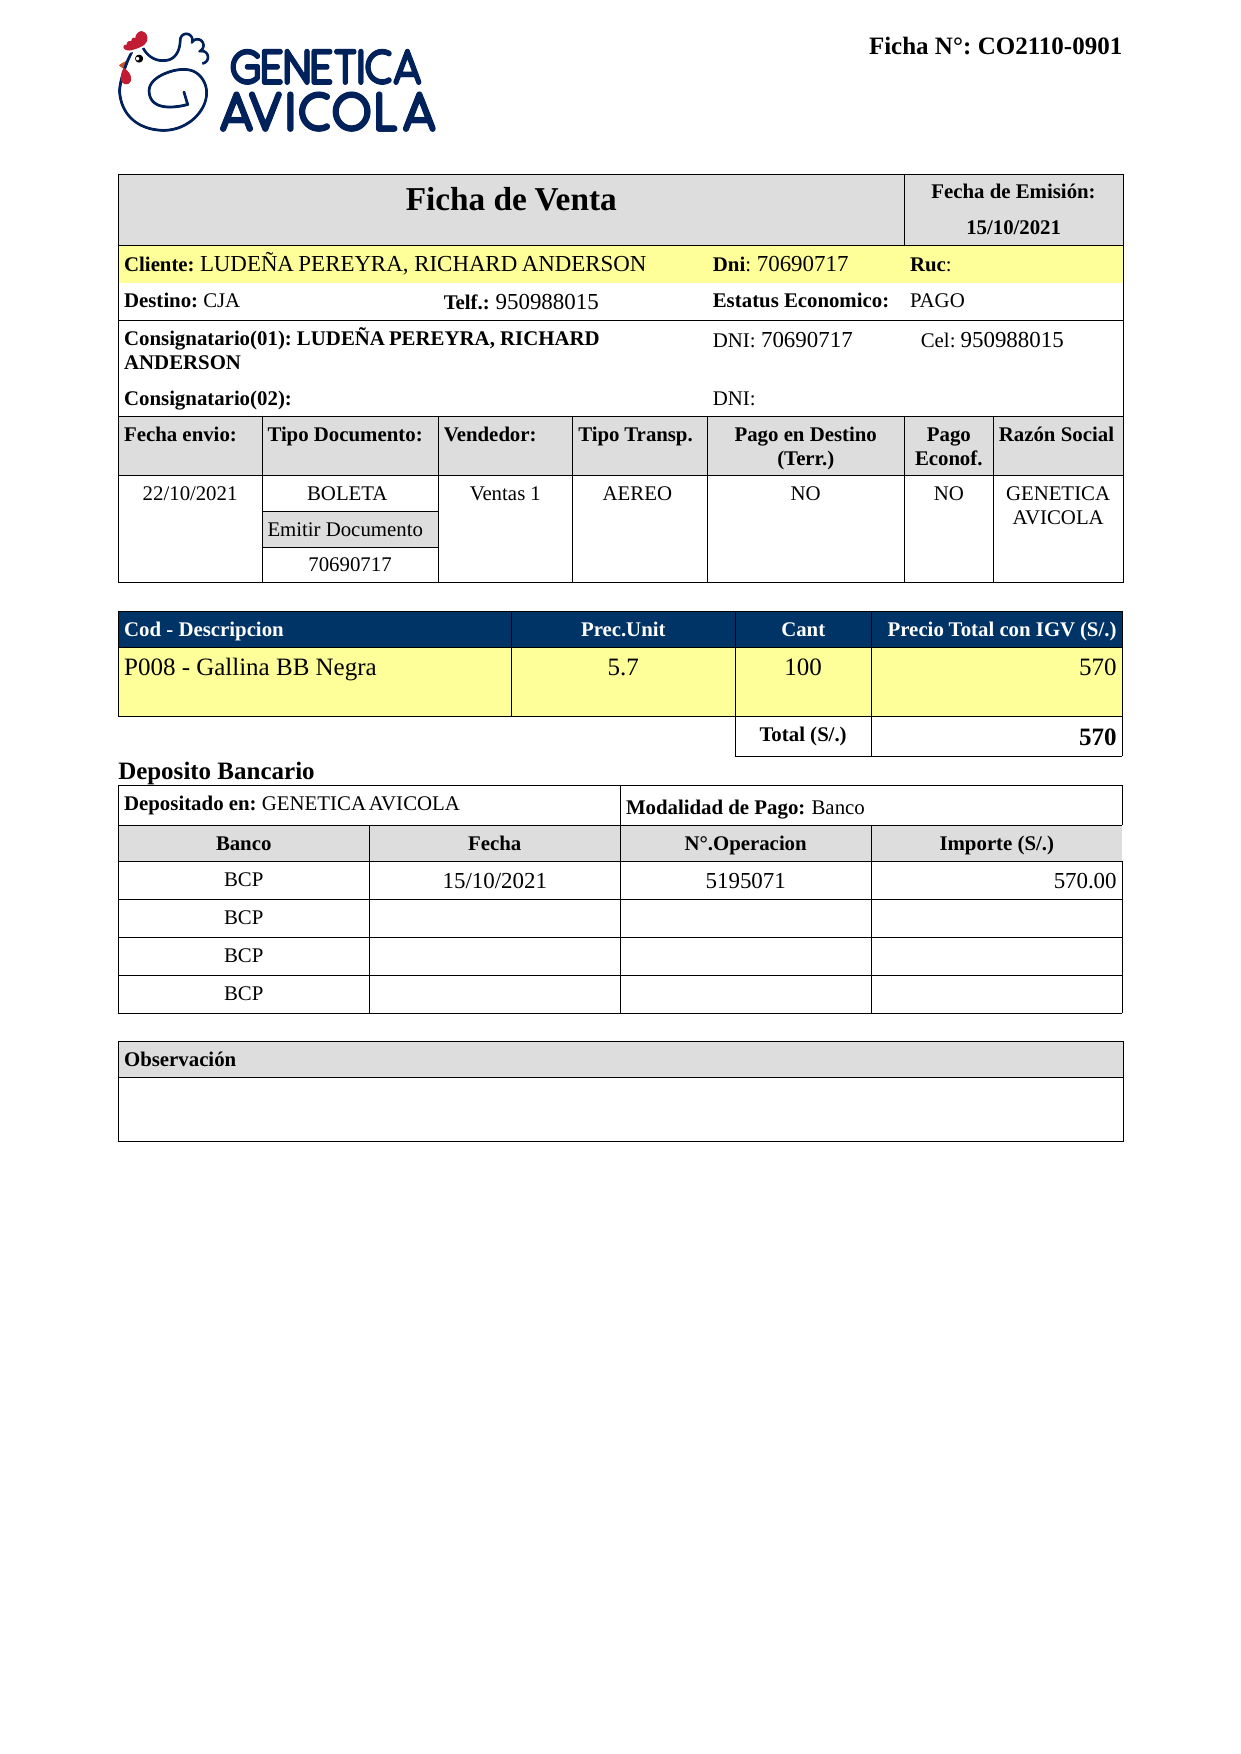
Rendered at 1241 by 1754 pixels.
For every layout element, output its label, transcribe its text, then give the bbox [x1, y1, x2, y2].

text Deposito Bancario [118, 756, 1122, 785]
table_header Precio Total con IGV (S/.) [872, 612, 1122, 647]
table_cell Ventas 1 [439, 476, 572, 582]
table_cell Telf.: 950988015 [438, 283, 707, 320]
table_cell Tipo Transp. [573, 417, 707, 475]
table_cell Importe (S/.) [872, 826, 1122, 861]
table_cell AEREO [573, 476, 707, 582]
table_cell Cliente: LUDEÑA PEREYRA, RICHARD ANDERSON [119, 246, 707, 283]
table_cell 100 [736, 648, 871, 716]
table_cell Dni: 70690717 [707, 246, 904, 283]
table_cell Consignatario(01): LUDEÑA PEREYRA, RICHARD ANDERSON [119, 321, 707, 380]
table_cell DNI: [707, 380, 1123, 416]
table_cell Banco [119, 826, 369, 861]
table_cell Tipo Documento: [263, 417, 438, 475]
picture [118, 31, 436, 132]
table_cell Consignatario(02): [119, 380, 707, 416]
table_cell Fecha [370, 826, 620, 861]
table_cell 15/10/2021 [370, 862, 620, 899]
table_cell 5195071 [621, 862, 871, 899]
table_cell [118, 717, 511, 756]
table_cell 70690717 [263, 548, 438, 582]
table_header Observación [119, 1042, 1123, 1077]
table_cell Pago Econof. [905, 417, 993, 475]
table_cell Pago en Destino (Terr.) [708, 417, 904, 475]
table_cell BCP [119, 900, 369, 937]
table_cell PAGO [904, 283, 1123, 320]
table_cell NO [905, 476, 993, 582]
table_cell [370, 900, 620, 937]
table_cell 570 [872, 717, 1122, 756]
table_cell DNI: 70690717 [707, 321, 915, 380]
table_cell BCP [119, 976, 369, 1012]
table_cell [872, 976, 1122, 1012]
table_cell Estatus Economico: [707, 283, 904, 320]
table_cell BCP [119, 938, 369, 974]
table_cell [370, 976, 620, 1012]
table_cell Ruc: [904, 246, 1123, 283]
table_cell Destino: CJA [119, 283, 438, 320]
table_cell Cel: 950988015 [915, 321, 1123, 380]
table_cell [621, 976, 871, 1012]
table_cell [511, 717, 735, 756]
table_header Cant [736, 612, 871, 647]
table_cell [370, 938, 620, 974]
table_cell [119, 1078, 1123, 1141]
table_cell N°.Operacion [621, 826, 871, 861]
table_cell 570 [872, 648, 1122, 716]
table_header Prec.Unit [512, 612, 735, 647]
table_cell 15/10/2021 [905, 209, 1123, 245]
table_cell 5.7 [512, 648, 735, 716]
table_cell BCP [119, 862, 369, 899]
table_cell 570.00 [872, 862, 1122, 899]
table_cell BOLETA [263, 476, 438, 511]
table_cell [621, 900, 871, 937]
table_cell [621, 938, 871, 974]
table_header Modalidad de Pago: Banco [621, 786, 1122, 825]
table_header Fecha de Emisión: [905, 175, 1123, 209]
table_cell P008 - Gallina BB Negra [119, 648, 511, 716]
table_cell 22/10/2021 [119, 476, 262, 582]
table_cell Vendedor: [439, 417, 572, 475]
table_cell Emitir Documento [263, 512, 438, 547]
table_cell Razón Social [994, 417, 1123, 475]
table_header Cod - Descripcion [119, 612, 511, 647]
table_cell Fecha envio: [119, 417, 262, 475]
table_cell [872, 938, 1122, 974]
table_cell Total (S/.) [736, 717, 871, 756]
table_header Depositado en: GENETICA AVICOLA [119, 786, 620, 825]
table_header Ficha de Venta [119, 175, 904, 245]
table_cell GENETICA AVICOLA [994, 476, 1123, 582]
table_cell [872, 900, 1122, 937]
table_cell NO [708, 476, 904, 582]
